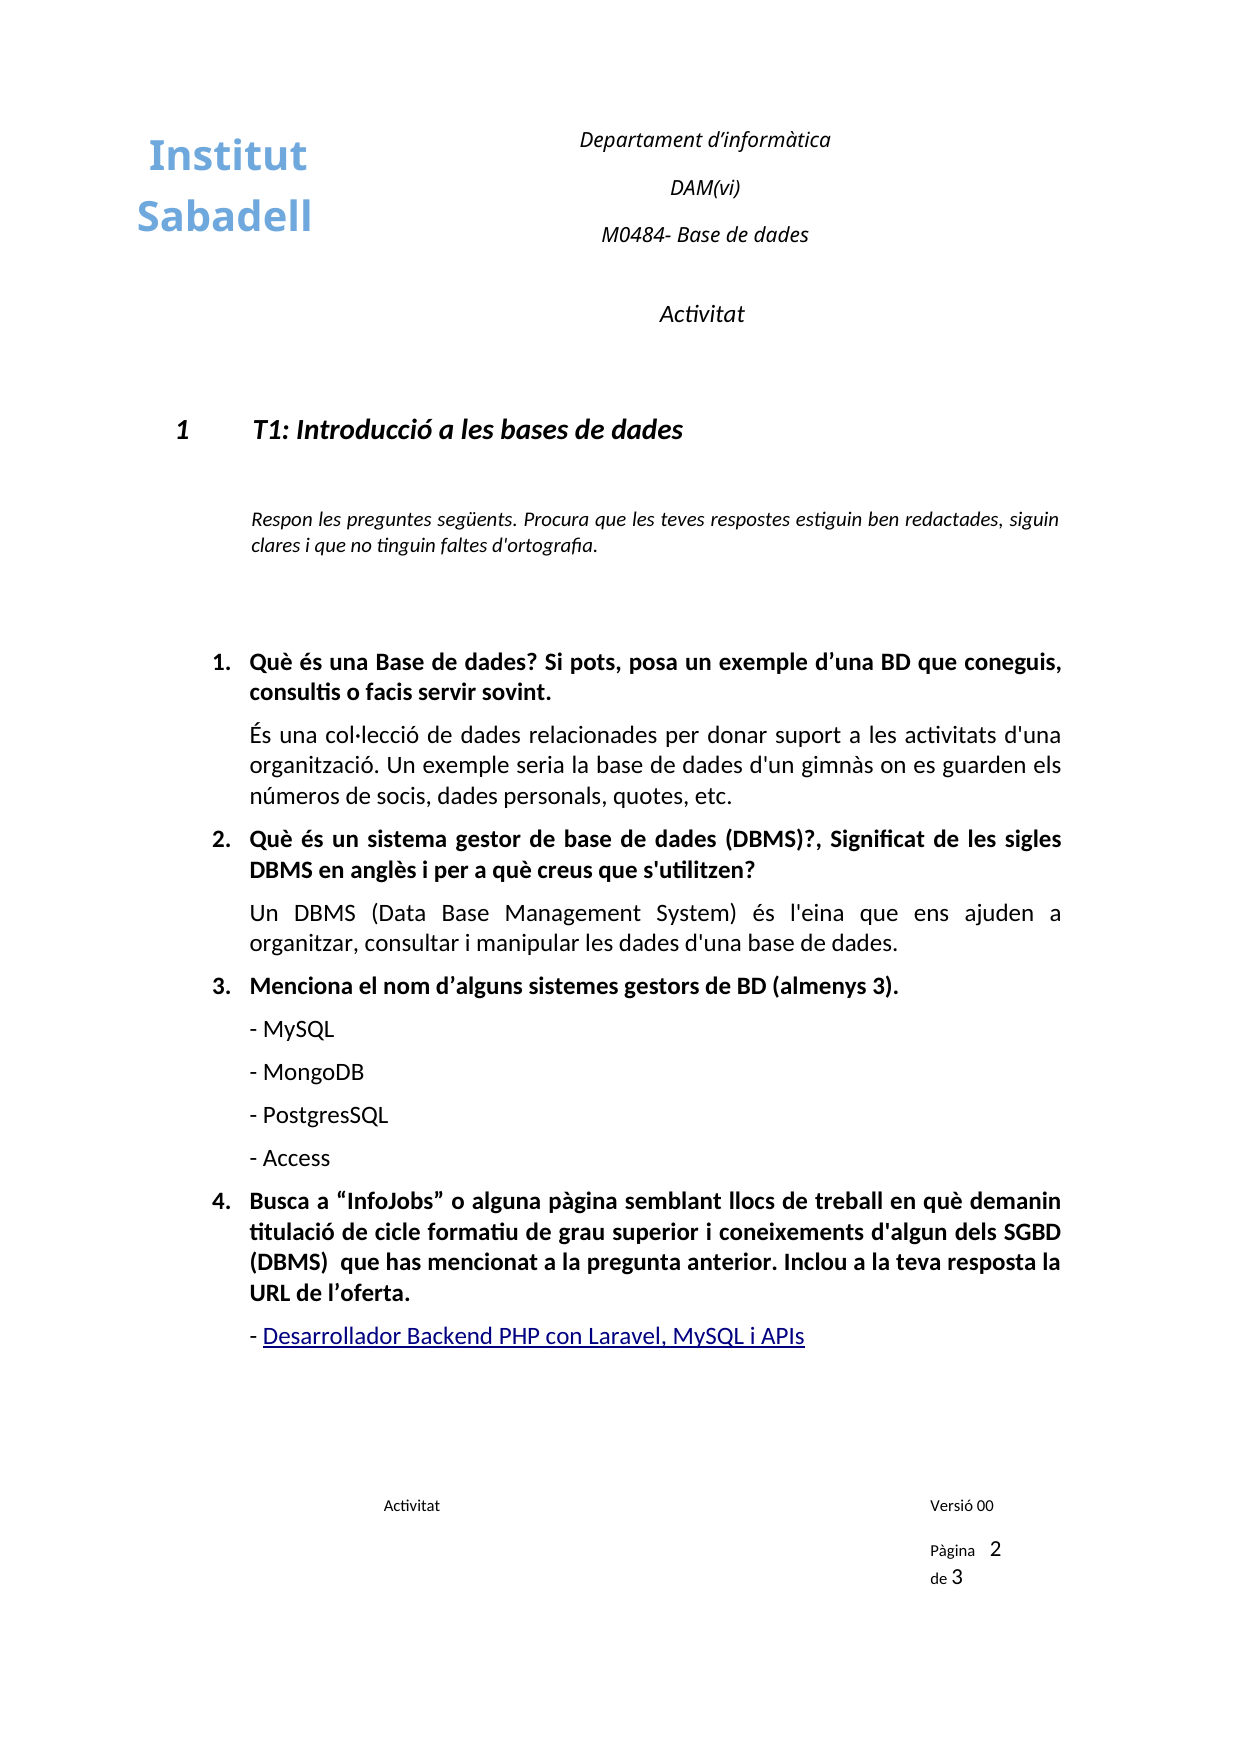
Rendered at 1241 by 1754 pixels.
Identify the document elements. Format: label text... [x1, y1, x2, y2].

list - MySQL [212, 1013, 1063, 1044]
list - Desarrollador Backend PHP con Laravel, MySQL i APIs [212, 1320, 1063, 1351]
list - MongoDB [212, 1056, 1063, 1087]
list Menciona el nom d’alguns sistemes gestors de BD (almenys 3). [212, 970, 1063, 1001]
list Què és un sistema gestor de base de dades (DBMS)?, Significat de les sigles DBMS en anglès i per a què creus que s'utilitzen? [212, 823, 1063, 884]
list Busca a “InfoJobs” o alguna pàgina semblant llocs de treball en què demanin titulació de cicle formatiu de grau superior i coneixements d'algun dels SGBD (DBMS) que has mencionat a la pregunta anterior. Inclou a la teva resposta la URL de l’oferta. [212, 1185, 1063, 1307]
list - PostgresSQL [212, 1099, 1063, 1130]
subtitle T1: Introducció a les bases de dades [174, 411, 1063, 447]
text Respon les preguntes següents. Procura que les teves respostes estiguin ben redactades, siguin clares i que no tinguin faltes d'ortografia. [251, 506, 1063, 557]
list És una col·lecció de dades relacionades per donar suport a les activitats d'una organització. Un exemple seria la base de dades d'un gimnàs on es guarden els números de socis, dades personals, quotes, etc. [212, 719, 1063, 811]
list Un DBMS (Data Base Management System) és l'eina que ens ajuden a organitzar, consultar i manipular les dades d'una base de dades. [212, 897, 1063, 958]
list - Access [212, 1142, 1063, 1173]
list Què és una Base de dades? Si pots, posa un exemple d’una BD que coneguis, consultis o facis servir sovint. [212, 646, 1063, 707]
